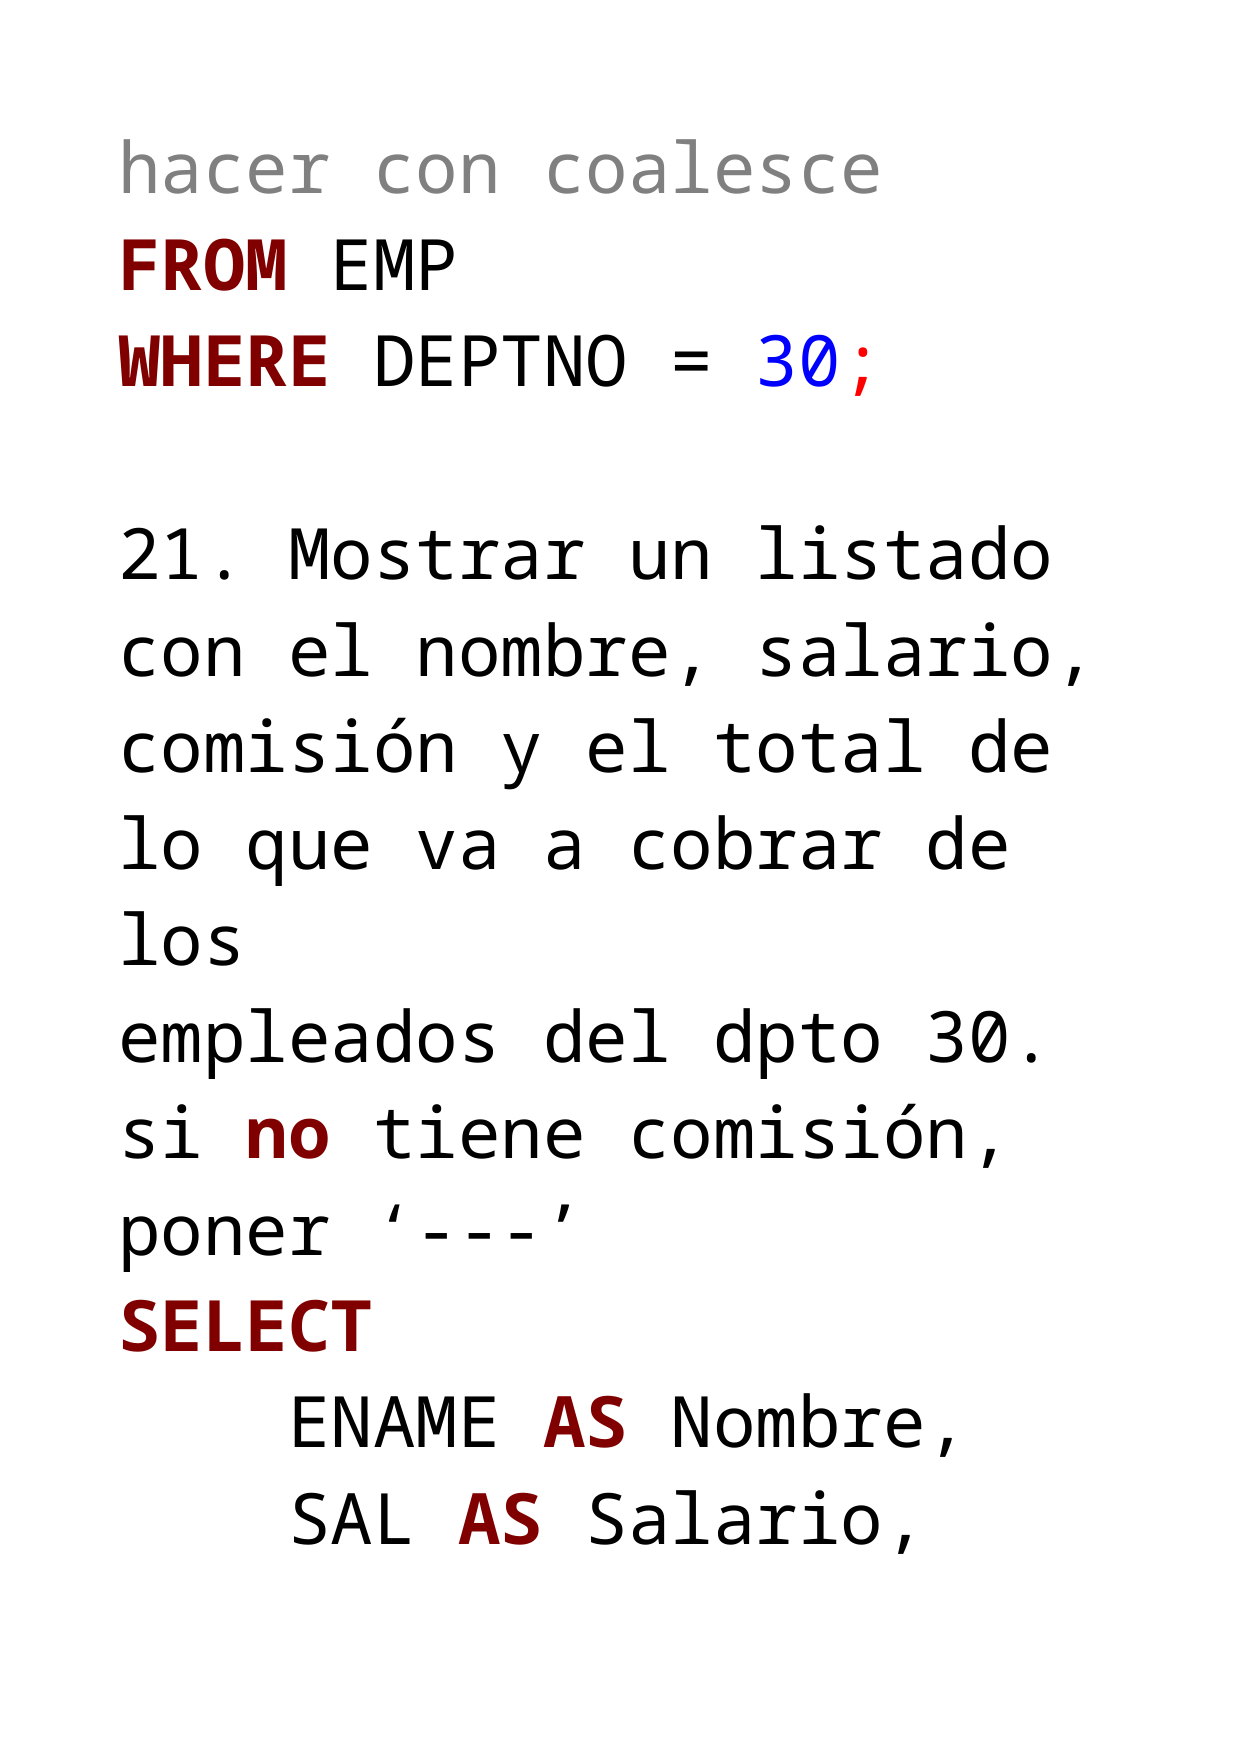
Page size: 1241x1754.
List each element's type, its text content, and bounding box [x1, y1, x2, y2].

text empleados del dpto 30. si no tiene comisión, poner ‘---’ [118, 986, 1122, 1276]
text FROM EMP [118, 214, 1122, 311]
text WHERE DEPTNO = 30; [118, 311, 1122, 407]
text SELECT [118, 1276, 1122, 1372]
text hacer con coalesce [118, 118, 1122, 214]
text SAL AS Salario, [118, 1468, 1122, 1565]
text ENAME AS Nombre, [118, 1372, 1122, 1468]
text 21. Mostrar un listado con el nombre, salario, comisión y el total de lo que va a cobrar de los [118, 504, 1122, 986]
